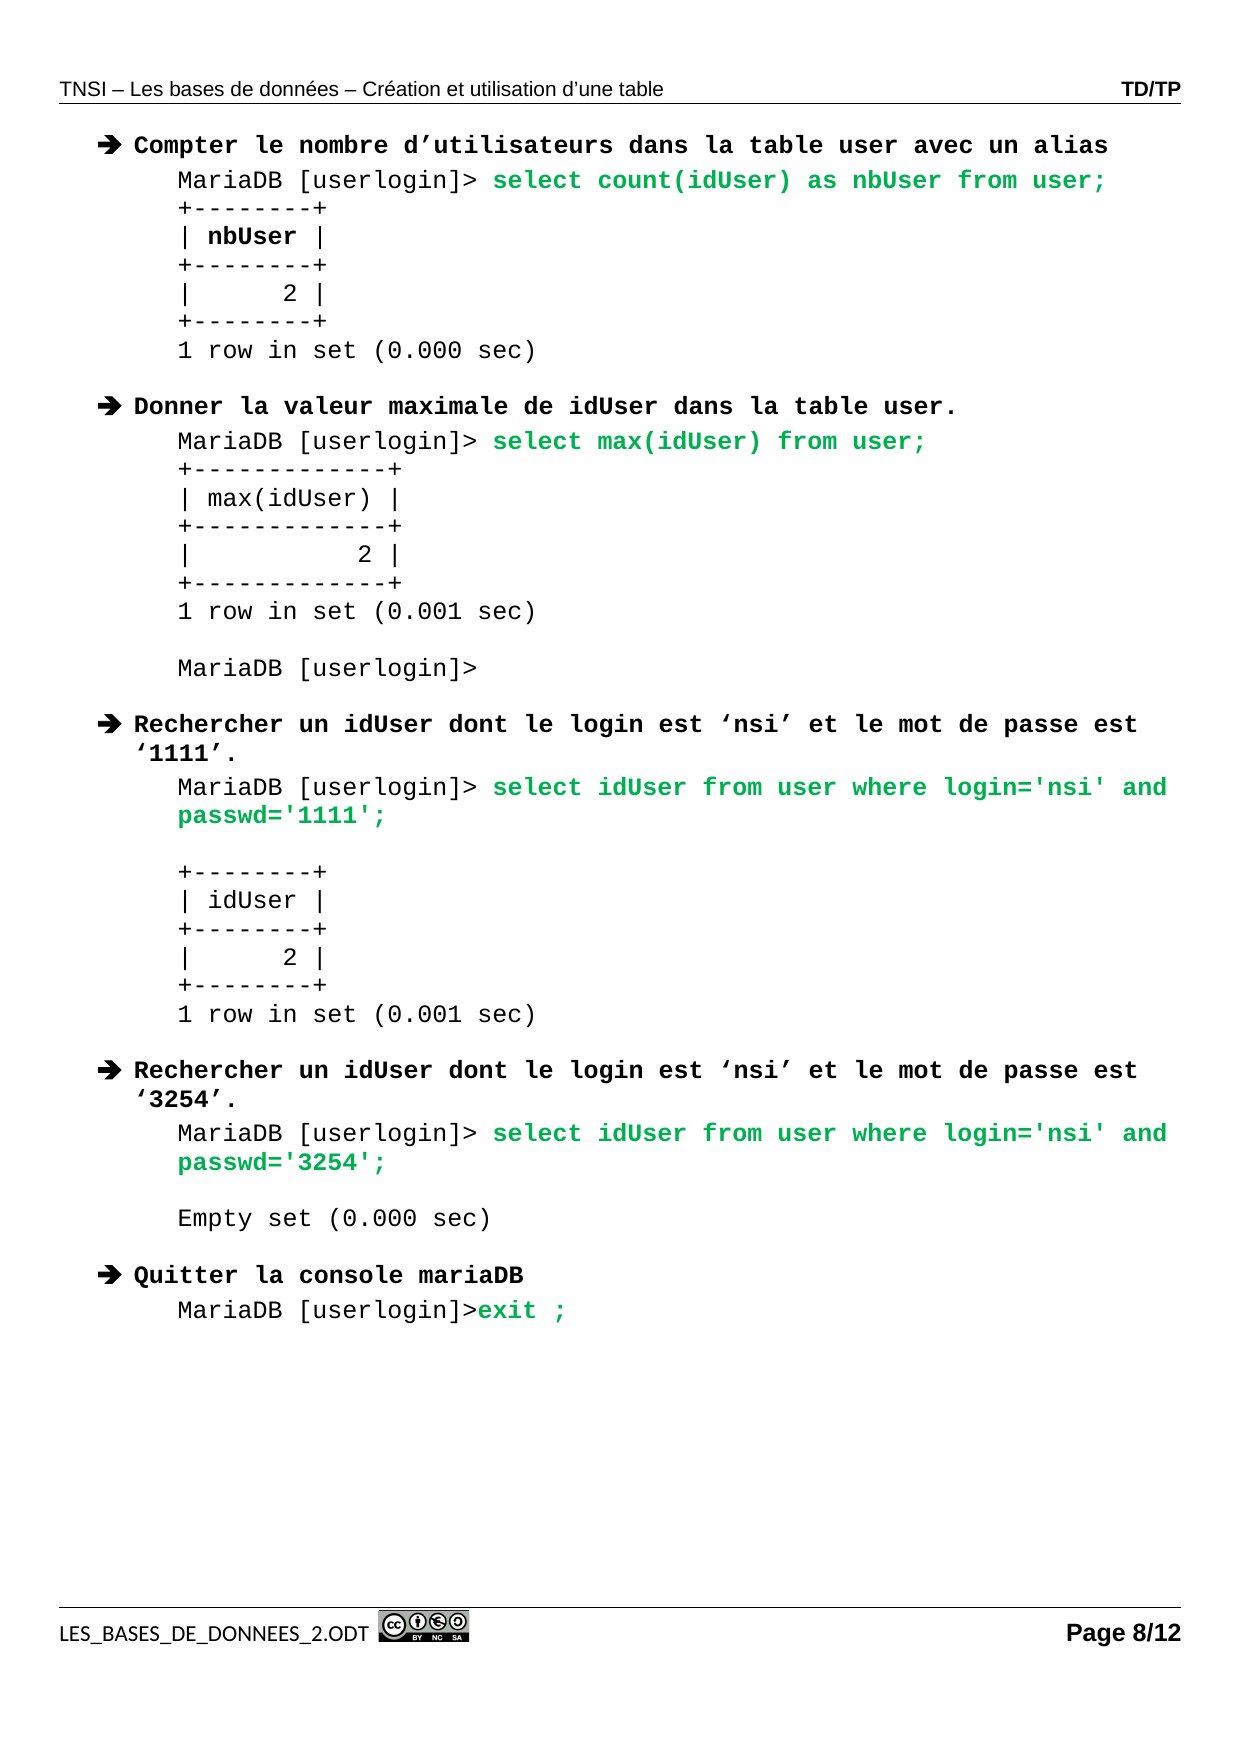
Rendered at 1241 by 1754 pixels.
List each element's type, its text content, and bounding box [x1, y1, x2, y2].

text MariaDB [userlogin]> select max(idUser) from user; [177, 428, 1181, 457]
text | 2 | [177, 542, 1181, 570]
text | 2 | [177, 945, 1181, 973]
picture [378, 1610, 470, 1642]
list Rechercher un idUser dont le login est ‘nsi’ et le mot de passe est ‘3254’. [96, 1058, 1181, 1115]
text MariaDB [userlogin]> [177, 655, 1181, 683]
text | max(idUser) | [177, 485, 1181, 513]
text +-------------+ [177, 570, 1181, 598]
text +--------+ [177, 860, 1181, 888]
text 1 row in set (0.001 sec) [177, 598, 1181, 627]
text 1 row in set (0.001 sec) [177, 1001, 1181, 1030]
text | idUser | [177, 888, 1181, 916]
list Rechercher un idUser dont le login est ‘nsi’ et le mot de passe est ‘1111’. [96, 712, 1181, 768]
text +--------+ [177, 196, 1181, 224]
text Empty set (0.000 sec) [177, 1206, 1181, 1234]
text +-------------+ [177, 457, 1181, 485]
text MariaDB [userlogin]> select count(idUser) as nbUser from user; [177, 167, 1181, 196]
text | 2 | [177, 281, 1181, 309]
text MariaDB [userlogin]>exit ; [177, 1297, 1181, 1326]
text +--------+ [177, 916, 1181, 945]
list Compter le nombre d’utilisateurs dans la table user avec un alias [96, 133, 1181, 161]
text 1 row in set (0.000 sec) [177, 337, 1181, 366]
text +--------+ [177, 973, 1181, 1001]
list Donner la valeur maximale de idUser dans la table user. [96, 394, 1181, 422]
text | nbUser | [177, 224, 1181, 252]
text +--------+ [177, 309, 1181, 337]
text +--------+ [177, 252, 1181, 281]
text MariaDB [userlogin]> select idUser from user where login='nsi' and passwd='3254'; [177, 1121, 1181, 1178]
text MariaDB [userlogin]> select idUser from user where login='nsi' and passwd='1111'; [177, 775, 1181, 831]
text +-------------+ [177, 513, 1181, 542]
list Quitter la console mariaDB [96, 1263, 1181, 1291]
